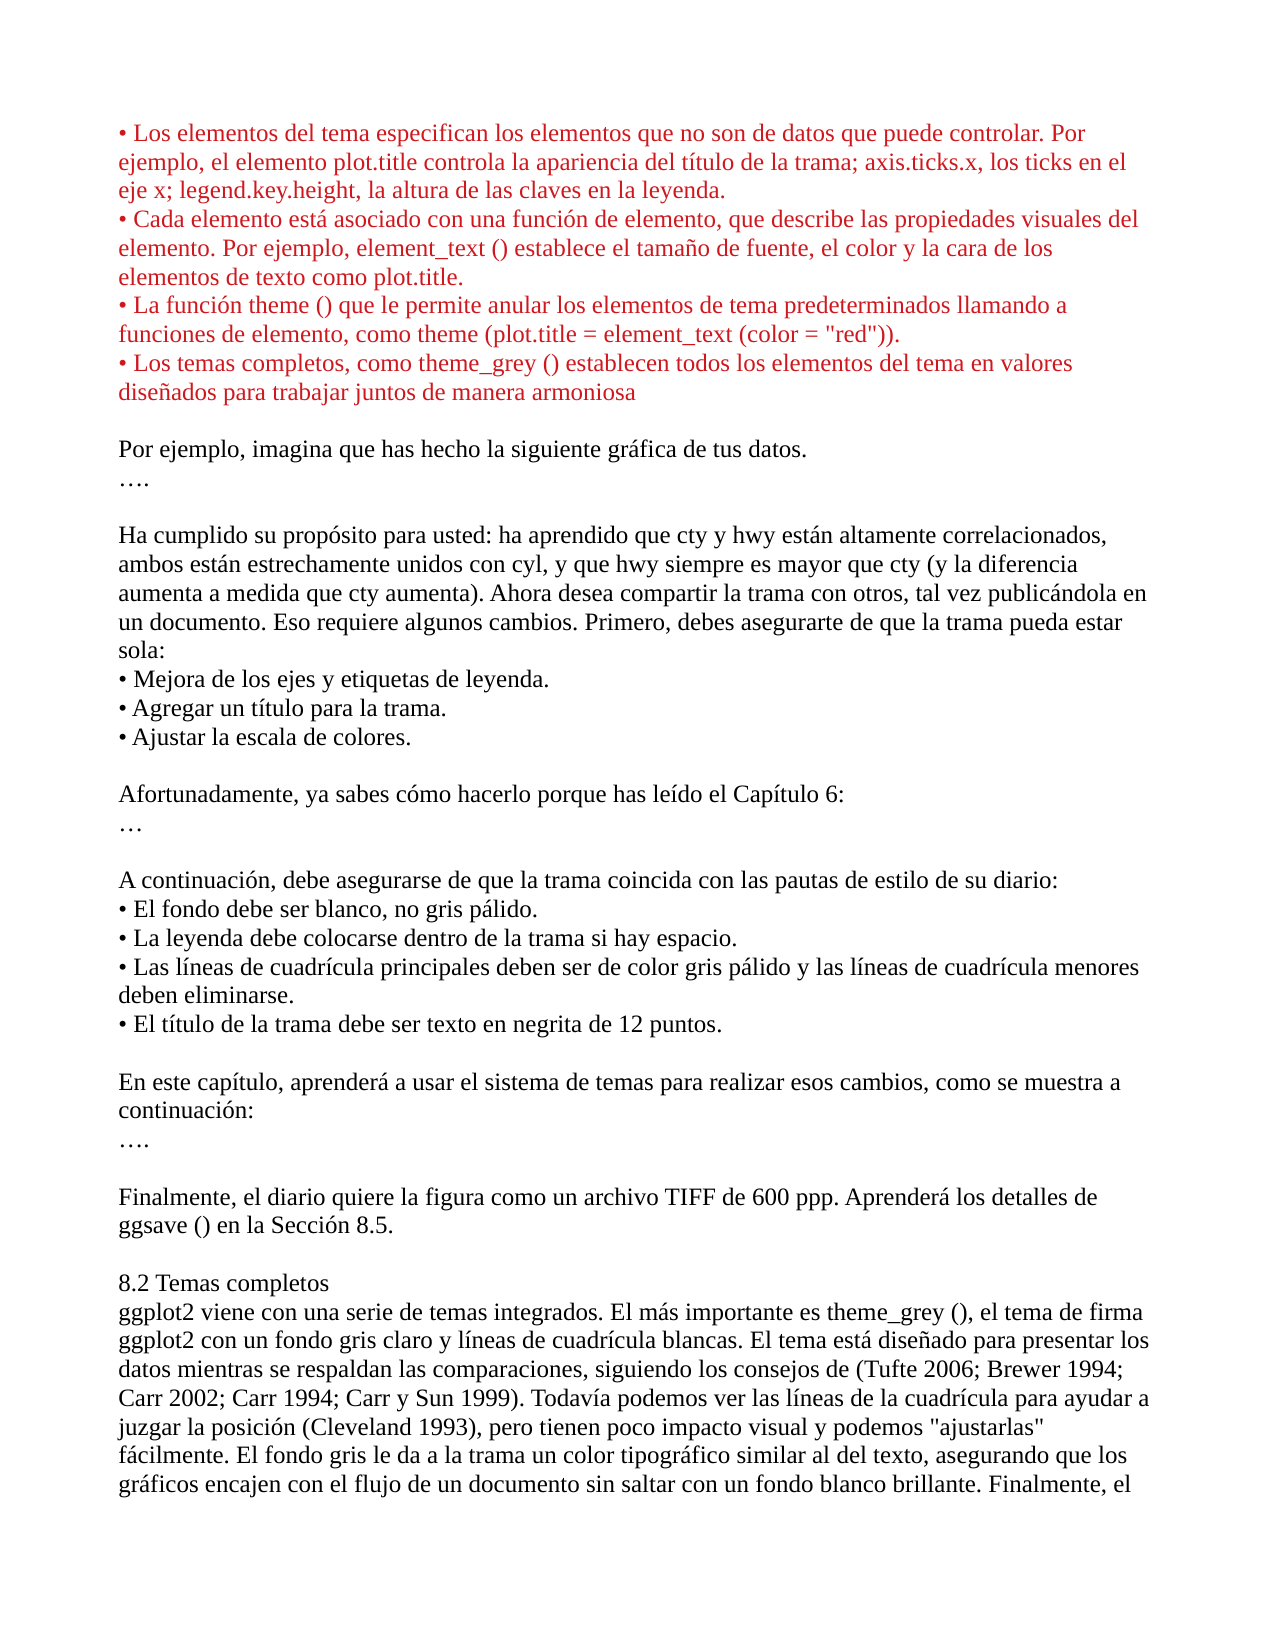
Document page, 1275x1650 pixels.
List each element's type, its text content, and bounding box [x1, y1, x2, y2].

text …. [118, 1124, 1157, 1153]
text • Mejora de los ejes y etiquetas de leyenda. [118, 664, 1157, 693]
text ggplot2 viene con una serie de temas integrados. El más importante es theme_grey (), el tema de firma ggplot2 con un fondo gris claro y líneas de cuadrícula blancas. El tema está diseñado para presentar los datos mientras se respaldan las comparaciones, siguiendo los consejos de (Tufte 2006; Brewer 1994; Carr 2002; Carr 1994; Carr y Sun 1999). Todavía podemos ver las líneas de la cuadrícula para ayudar a juzgar la posición (Cleveland 1993), pero tienen poco impacto visual y podemos "ajustarlas" fácilmente. El fondo gris le da a la trama un color tipográfico similar al del texto, asegurando que los gráficos encajen con el flujo de un documento sin saltar con un fondo blanco brillante. Finalmente, el [118, 1297, 1157, 1498]
text • La función theme () que le permite anular los elementos de tema predeterminados llamando a funciones de elemento, como theme (plot.title = element_text (color = "red")). [118, 291, 1157, 348]
text • El título de la trama debe ser texto en negrita de 12 puntos. [118, 1009, 1157, 1038]
text • Las líneas de cuadrícula principales deben ser de color gris pálido y las líneas de cuadrícula menores deben eliminarse. [118, 952, 1157, 1009]
text En este capítulo, aprenderá a usar el sistema de temas para realizar esos cambios, como se muestra a continuación: [118, 1067, 1157, 1124]
text Finalmente, el diario quiere la figura como un archivo TIFF de 600 ppp. Aprenderá los detalles de ggsave () en la Sección 8.5. [118, 1182, 1157, 1239]
text • Agregar un título para la trama. [118, 693, 1157, 722]
text • El fondo debe ser blanco, no gris pálido. [118, 894, 1157, 923]
text Ha cumplido su propósito para usted: ha aprendido que cty y hwy están altamente correlacionados, ambos están estrechamente unidos con cyl, y que hwy siempre es mayor que cty (y la diferencia aumenta a medida que cty aumenta). Ahora desea compartir la trama con otros, tal vez publicándola en un documento. Eso requiere algunos cambios. Primero, debes asegurarte de que la trama pueda estar sola: [118, 521, 1157, 664]
text … [118, 808, 1157, 837]
text Afortunadamente, ya sabes cómo hacerlo porque has leído el Capítulo 6: [118, 779, 1157, 808]
text …. [118, 463, 1157, 492]
text • Los elementos del tema especifican los elementos que no son de datos que puede controlar. Por ejemplo, el elemento plot.title controla la apariencia del título de la trama; axis.ticks.x, los ticks en el eje x; legend.key.height, la altura de las claves en la leyenda. [118, 118, 1157, 204]
text • Cada elemento está asociado con una función de elemento, que describe las propiedades visuales del elemento. Por ejemplo, element_text () establece el tamaño de fuente, el color y la cara de los elementos de texto como plot.title. [118, 204, 1157, 291]
text Por ejemplo, imagina que has hecho la siguiente gráfica de tus datos. [118, 434, 1157, 463]
text • Ajustar la escala de colores. [118, 722, 1157, 751]
text • La leyenda debe colocarse dentro de la trama si hay espacio. [118, 923, 1157, 952]
text 8.2 Temas completos [118, 1268, 1157, 1297]
text • Los temas completos, como theme_grey () establecen todos los elementos del tema en valores diseñados para trabajar juntos de manera armoniosa [118, 348, 1157, 406]
text A continuación, debe asegurarse de que la trama coincida con las pautas de estilo de su diario: [118, 866, 1157, 894]
